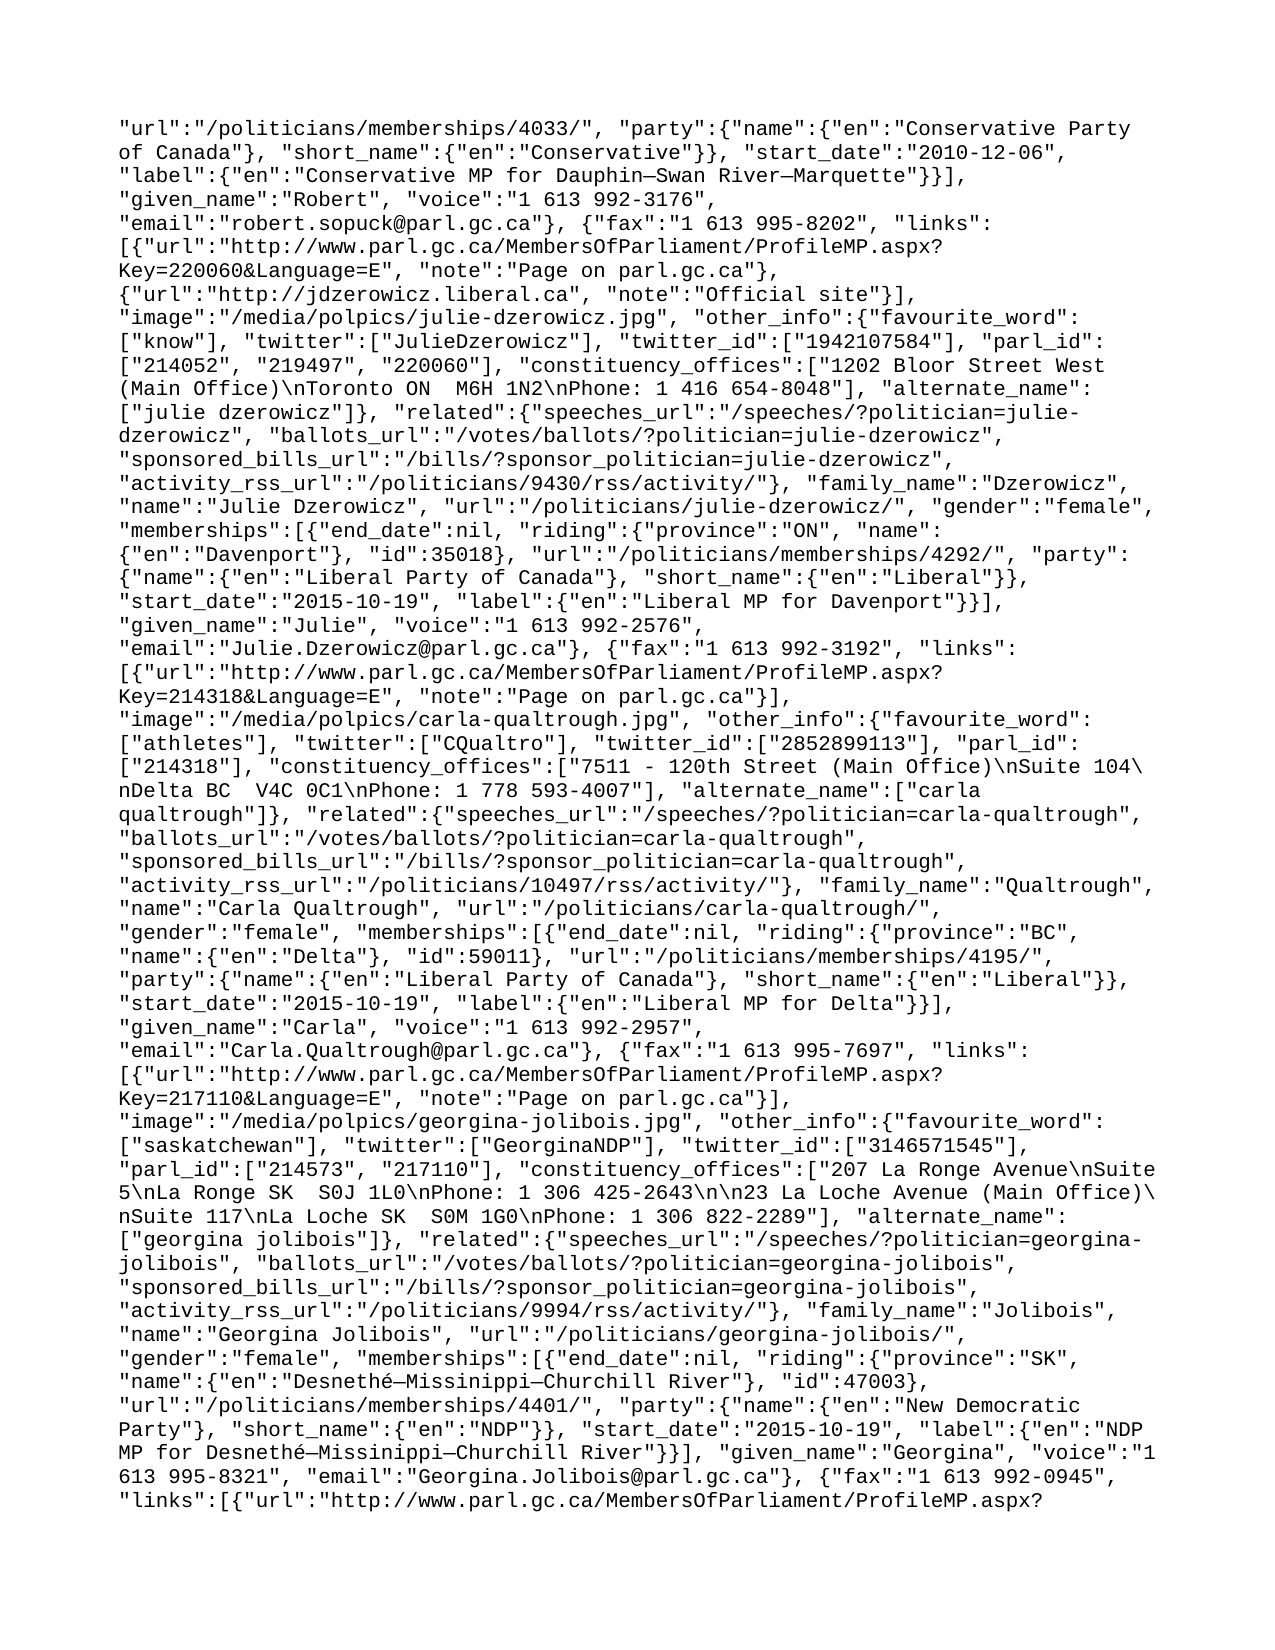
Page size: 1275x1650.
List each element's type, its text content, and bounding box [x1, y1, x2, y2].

text "url":"/politicians/memberships/4033/", "party":{"name":{"en":"Conservative Party of Canada"}, "short_name":{"en":"Conservative"}}, "start_date":"2010-12-06", "label":{"en":"Conservative MP for Dauphin—Swan River—Marquette"}}], "given_name":"Robert", "voice":"1 613 992-3176", "email":"robert.sopuck@parl.gc.ca"}, {"fax":"1 613 995-8202", "links":[{"url":"http://www.parl.gc.ca/MembersOfParliament/ProfileMP.aspx?Key=220060&Language=E", "note":"Page on parl.gc.ca"}, {"url":"http://jdzerowicz.liberal.ca", "note":"Official site"}], "image":"/media/polpics/julie-dzerowicz.jpg", "other_info":{"favourite_word":["know"], "twitter":["JulieDzerowicz"], "twitter_id":["1942107584"], "parl_id":["214052", "219497", "220060"], "constituency_offices":["1202 Bloor Street West (Main Office)\nToronto ON M6H 1N2\nPhone: 1 416 654-8048"], "alternate_name":["julie dzerowicz"]}, "related":{"speeches_url":"/speeches/?politician=julie-dzerowicz", "ballots_url":"/votes/ballots/?politician=julie-dzerowicz", "sponsored_bills_url":"/bills/?sponsor_politician=julie-dzerowicz", "activity_rss_url":"/politicians/9430/rss/activity/"}, "family_name":"Dzerowicz", "name":"Julie Dzerowicz", "url":"/politicians/julie-dzerowicz/", "gender":"female", "memberships":[{"end_date":nil, "riding":{"province":"ON", "name":{"en":"Davenport"}, "id":35018}, "url":"/politicians/memberships/4292/", "party":{"name":{"en":"Liberal Party of Canada"}, "short_name":{"en":"Liberal"}}, "start_date":"2015-10-19", "label":{"en":"Liberal MP for Davenport"}}], "given_name":"Julie", "voice":"1 613 992-2576", "email":"Julie.Dzerowicz@parl.gc.ca"}, {"fax":"1 613 992-3192", "links":[{"url":"http://www.parl.gc.ca/MembersOfParliament/ProfileMP.aspx?Key=214318&Language=E", "note":"Page on parl.gc.ca"}], "image":"/media/polpics/carla-qualtrough.jpg", "other_info":{"favourite_word":["athletes"], "twitter":["CQualtro"], "twitter_id":["2852899113"], "parl_id":["214318"], "constituency_offices":["7511 - 120th Street (Main Office)\nSuite 104\nDelta BC V4C 0C1\nPhone: 1 778 593-4007"], "alternate_name":["carla qualtrough"]}, "related":{"speeches_url":"/speeches/?politician=carla-qualtrough", "ballots_url":"/votes/ballots/?politician=carla-qualtrough", "sponsored_bills_url":"/bills/?sponsor_politician=carla-qualtrough", "activity_rss_url":"/politicians/10497/rss/activity/"}, "family_name":"Qualtrough", "name":"Carla Qualtrough", "url":"/politicians/carla-qualtrough/", "gender":"female", "memberships":[{"end_date":nil, "riding":{"province":"BC", "name":{"en":"Delta"}, "id":59011}, "url":"/politicians/memberships/4195/", "party":{"name":{"en":"Liberal Party of Canada"}, "short_name":{"en":"Liberal"}}, "start_date":"2015-10-19", "label":{"en":"Liberal MP for Delta"}}], "given_name":"Carla", "voice":"1 613 992-2957", "email":"Carla.Qualtrough@parl.gc.ca"}, {"fax":"1 613 995-7697", "links":[{"url":"http://www.parl.gc.ca/MembersOfParliament/ProfileMP.aspx?Key=217110&Language=E", "note":"Page on parl.gc.ca"}], "image":"/media/polpics/georgina-jolibois.jpg", "other_info":{"favourite_word":["saskatchewan"], "twitter":["GeorginaNDP"], "twitter_id":["3146571545"], "parl_id":["214573", "217110"], "constituency_offices":["207 La Ronge Avenue\nSuite 5\nLa Ronge SK S0J 1L0\nPhone: 1 306 425-2643\n\n23 La Loche Avenue (Main Office)\nSuite 117\nLa Loche SK S0M 1G0\nPhone: 1 306 822-2289"], "alternate_name":["georgina jolibois"]}, "related":{"speeches_url":"/speeches/?politician=georgina-jolibois", "ballots_url":"/votes/ballots/?politician=georgina-jolibois", "sponsored_bills_url":"/bills/?sponsor_politician=georgina-jolibois", "activity_rss_url":"/politicians/9994/rss/activity/"}, "family_name":"Jolibois", "name":"Georgina Jolibois", "url":"/politicians/georgina-jolibois/", "gender":"female", "memberships":[{"end_date":nil, "riding":{"province":"SK", "name":{"en":"Desnethé—Missinippi—Churchill River"}, "id":47003}, "url":"/politicians/memberships/4401/", "party":{"name":{"en":"New Democratic Party"}, "short_name":{"en":"NDP"}}, "start_date":"2015-10-19", "label":{"en":"NDP MP for Desnethé—Missinippi—Churchill River"}}], "given_name":"Georgina", "voice":"1 613 995-8321", "email":"Georgina.Jolibois@parl.gc.ca"}, {"fax":"1 613 992-0945", "links":[{"url":"http://www.parl.gc.ca/MembersOfParliament/ProfileMP.aspx? [118, 118, 1157, 1513]
